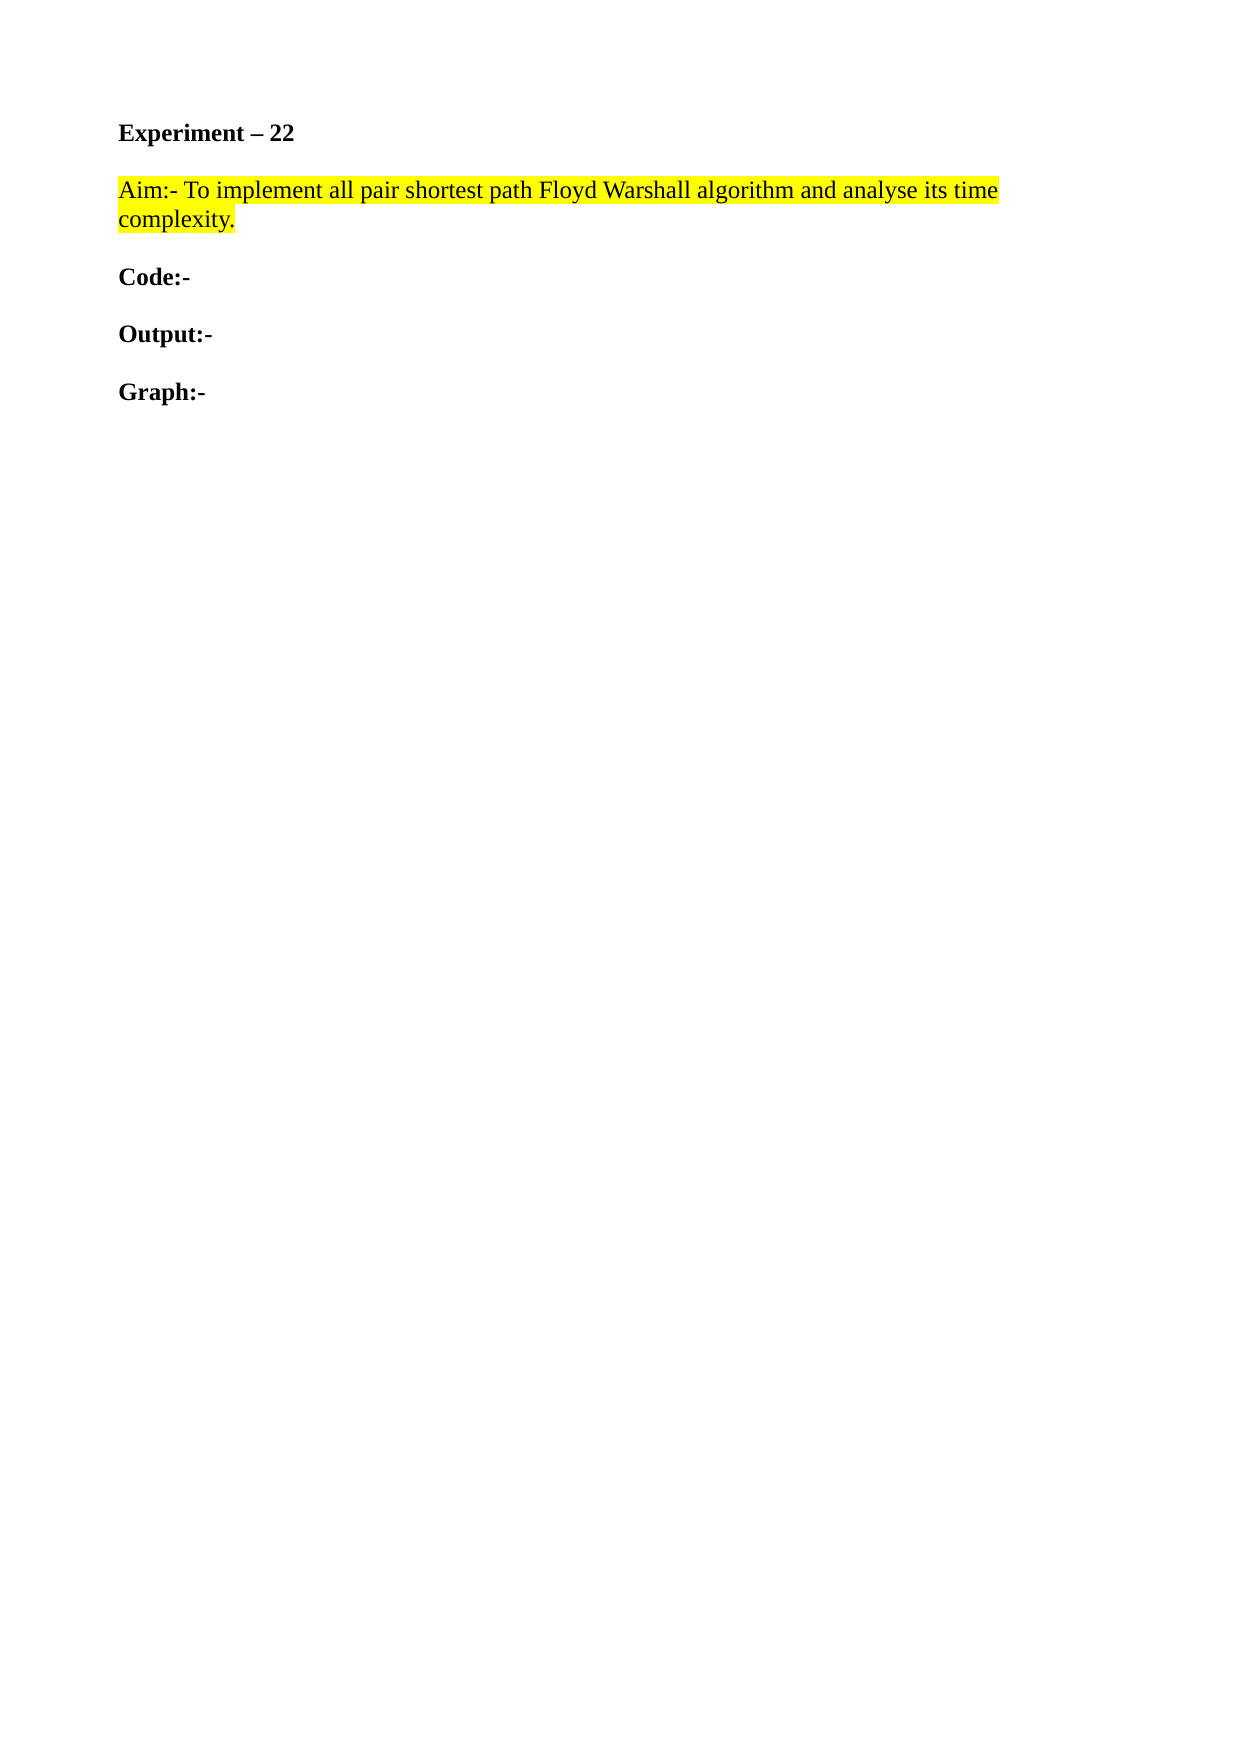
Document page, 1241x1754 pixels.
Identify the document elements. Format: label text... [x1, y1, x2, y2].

text Code:- [118, 262, 1122, 291]
text Graph:- [118, 377, 1122, 406]
text Experiment – 22 [118, 118, 1122, 147]
text complexity. [118, 204, 1122, 233]
text Aim:- To implement all pair shortest path Floyd Warshall algorithm and analyse its time [118, 176, 1122, 204]
text Output:- [118, 319, 1122, 348]
